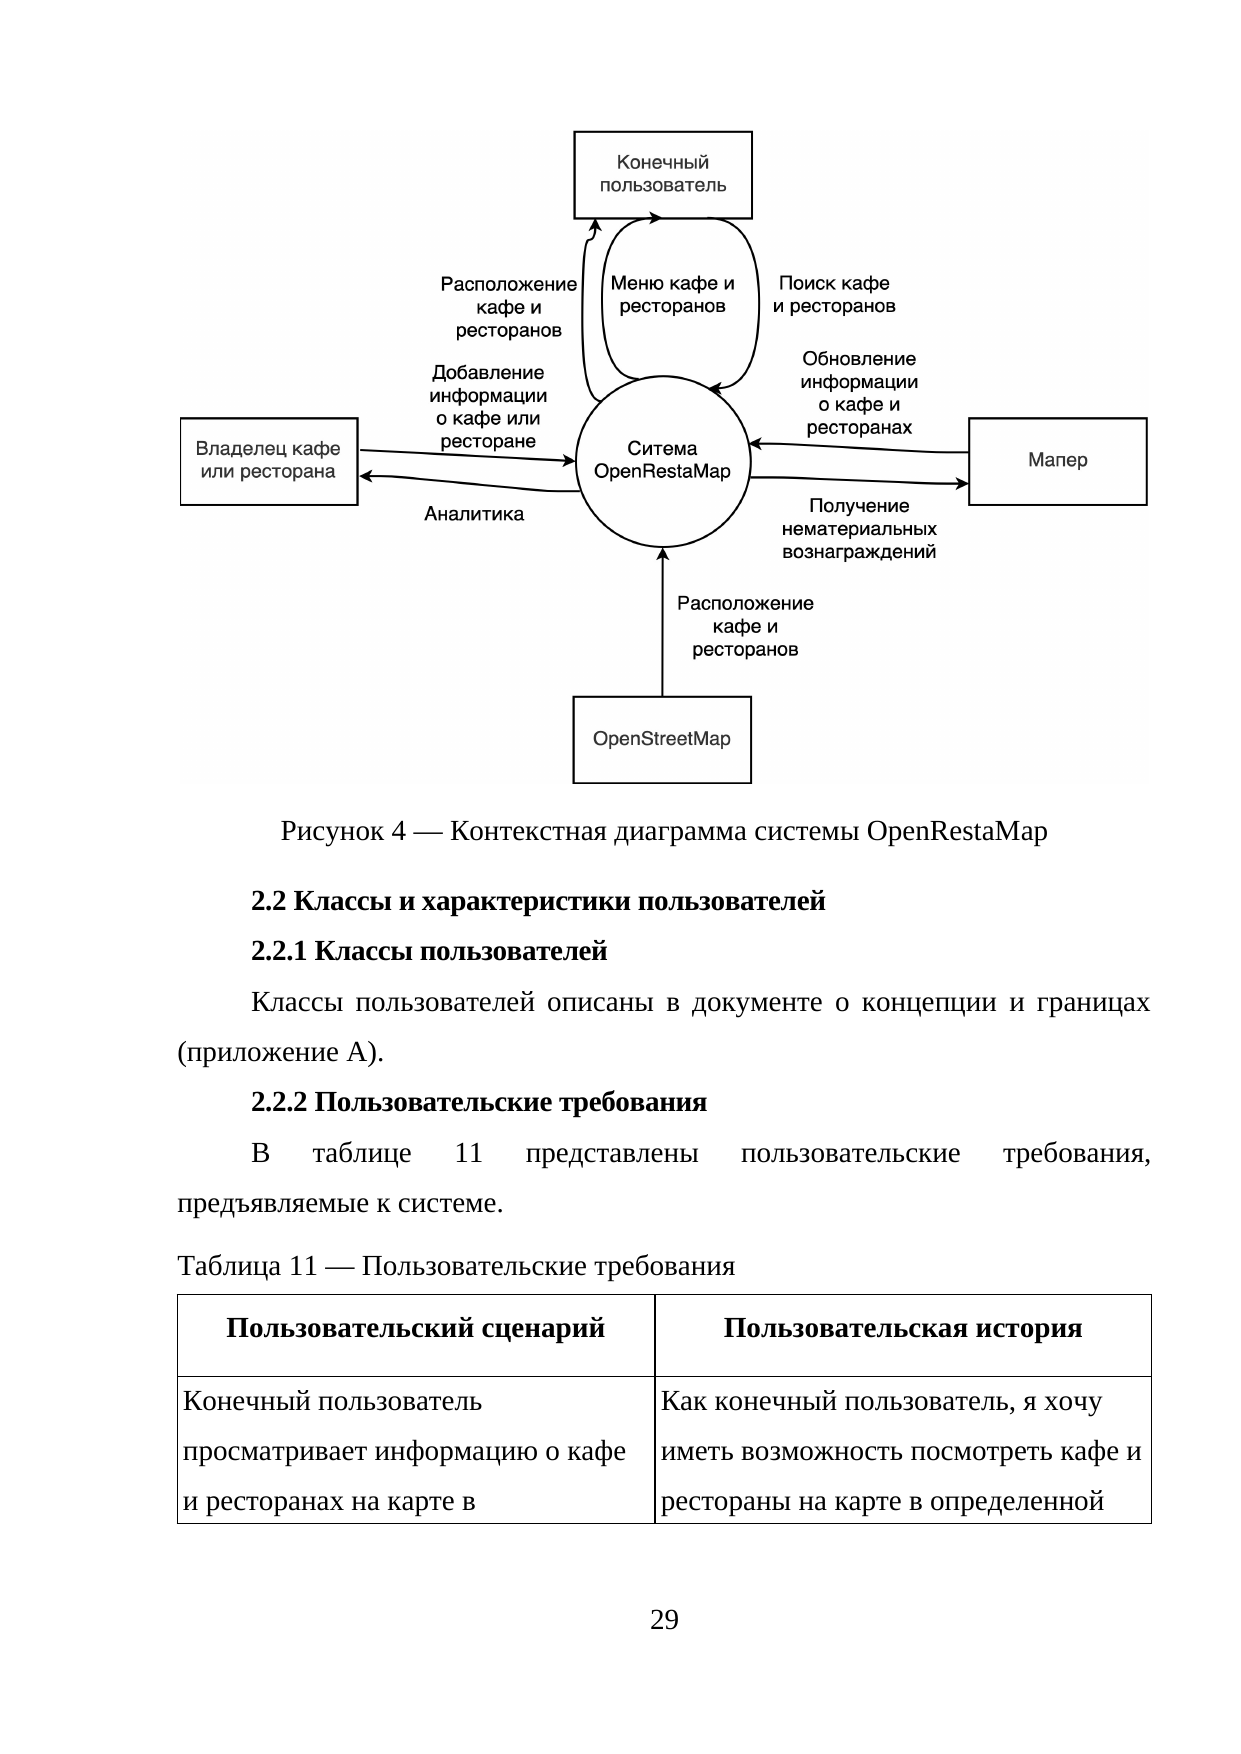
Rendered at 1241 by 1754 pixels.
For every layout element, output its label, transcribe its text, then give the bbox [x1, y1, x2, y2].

picture [180, 130, 1149, 784]
text Классы пользователей описаны в документе о концепции и границах (приложение А). [177, 984, 1152, 1068]
text Рисунок 4 — Контекстная диаграмма системы OpenRestaMap [177, 813, 1152, 847]
subtitle Пользовательские требования [177, 1084, 1152, 1118]
subtitle Классы пользователей [177, 933, 1152, 967]
text Таблица 11 — Пользовательские требования [177, 1248, 1152, 1281]
table_header Пользовательский сценарий [178, 1295, 654, 1376]
text В таблице 11 представлены пользовательские требования, предъявляемые к системе. [177, 1135, 1152, 1219]
subtitle Классы и характеристики пользователей [177, 883, 1152, 917]
table_cell Как конечный пользователь, я хочу иметь возможность посмотреть кафе и рестораны на карте в определенной [656, 1377, 1151, 1523]
table_cell Конечный пользователь просматривает информацию о кафе и ресторанах на карте в [178, 1377, 654, 1523]
table_header Пользовательская история [656, 1295, 1151, 1376]
